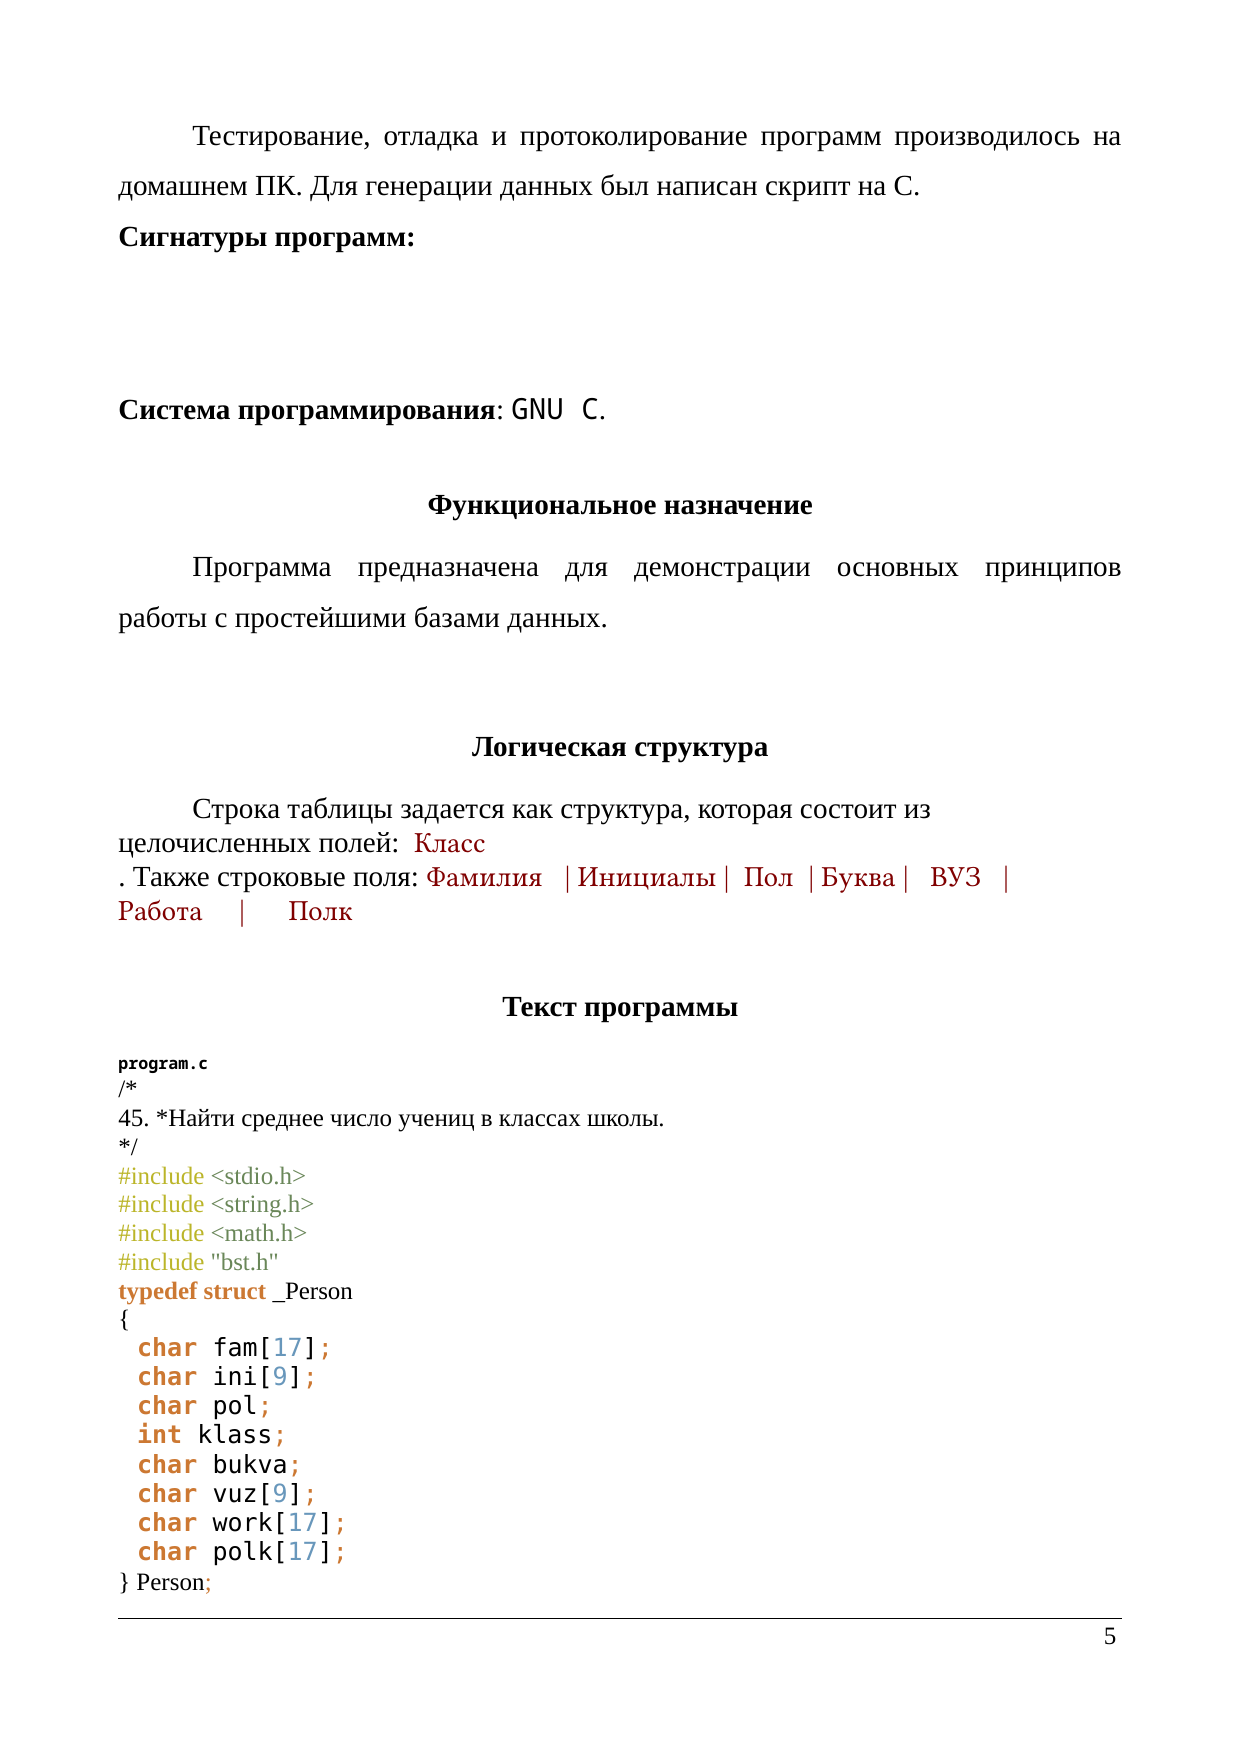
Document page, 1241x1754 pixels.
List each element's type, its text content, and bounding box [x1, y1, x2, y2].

text */ [118, 1132, 1122, 1161]
text } Person; [118, 1567, 1122, 1595]
text { [118, 1304, 1122, 1333]
text /* [118, 1074, 1122, 1103]
text Функциональное назначение [118, 487, 1122, 521]
text Текст программы [118, 989, 1122, 1023]
text char bukva; [118, 1450, 1122, 1479]
text Строка таблицы задается как структура, которая состоит из целочисленных полей: Класс [118, 791, 1122, 859]
text . Также строковые поля: Фамилия | Инициалы | Пол | Буква | ВУЗ | Работа | Полк [118, 859, 1122, 927]
text char vuz[9]; [118, 1479, 1122, 1508]
text char polk[17]; [118, 1537, 1122, 1567]
text typedef struct _Person [118, 1276, 1122, 1304]
text char fam[17]; [118, 1333, 1122, 1362]
text #include <string.h> [118, 1189, 1122, 1218]
text Логическая структура [118, 729, 1122, 763]
text Программа предназначена для демонстрации основных принципов работы с простейшими базами данных. [118, 549, 1122, 633]
text char ini[9]; [118, 1362, 1122, 1392]
text char work[17]; [118, 1508, 1122, 1537]
text int klass; [118, 1421, 1122, 1450]
text Система программирования: GNU C. [118, 388, 1122, 428]
text #include <math.h> [118, 1218, 1122, 1247]
text Сигнатуры программ: [118, 219, 1122, 252]
text #include "bst.h" [118, 1247, 1122, 1276]
text char pol; [118, 1392, 1122, 1421]
text #include <stdio.h> [118, 1161, 1122, 1189]
text program.c [118, 1052, 1122, 1074]
text Тестирование, отладка и протоколирование программ производилось на домашнем ПК. Для генерации данных был написан скрипт на С. [118, 118, 1122, 202]
text 45. *Найти среднее число учениц в классах школы. [118, 1103, 1122, 1132]
